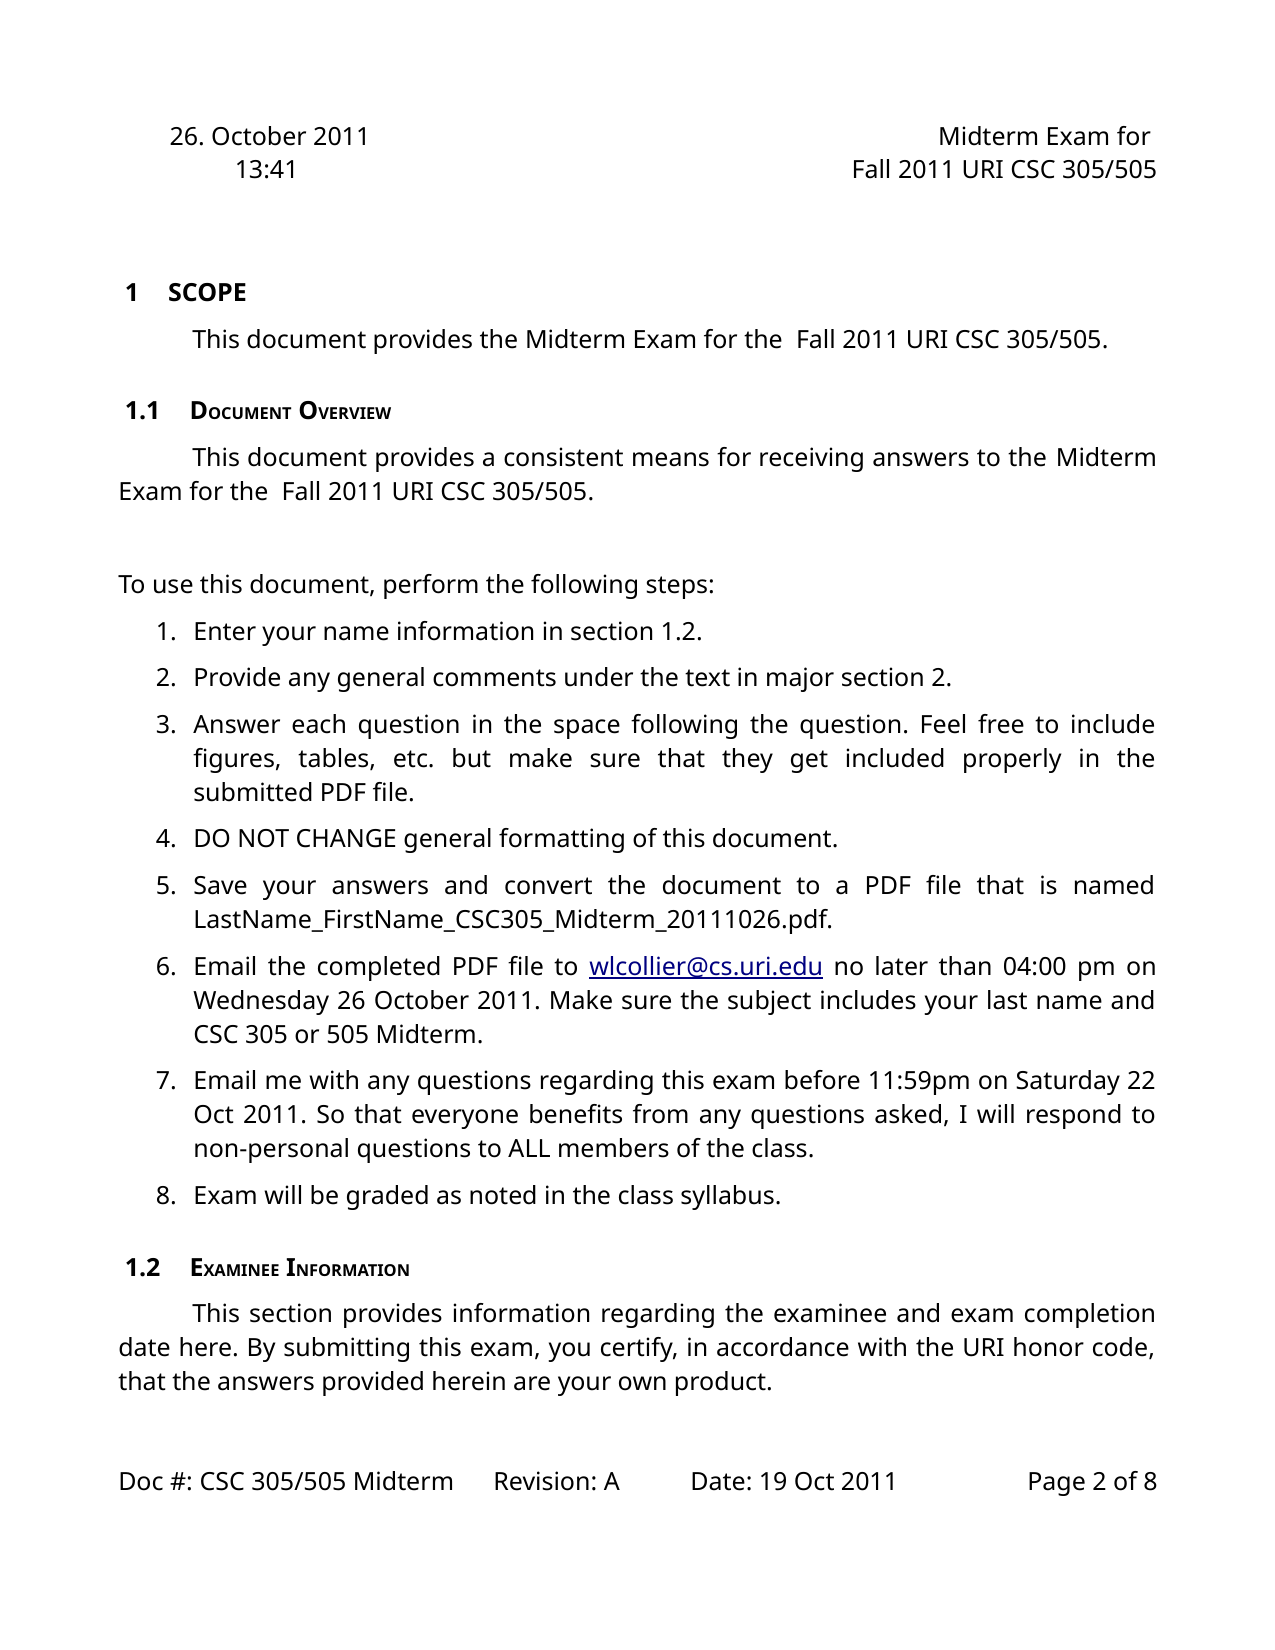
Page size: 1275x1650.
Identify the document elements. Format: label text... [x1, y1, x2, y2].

text This document provides the Midterm Exam for the Fall 2011 URI CSC 305/505. [118, 321, 1157, 355]
list Provide any general comments under the text in major section 2. [156, 660, 1157, 694]
text This section provides information regarding the examinee and exam completion date here. By submitting this exam, you certify, in accordance with the URI honor code, that the answers provided herein are your own product. [118, 1296, 1157, 1398]
list Answer each question in the space following the question. Feel free to include figures, tables, etc. but make sure that they get included properly in the submitted PDF file. [156, 706, 1157, 808]
text This document provides a consistent means for receiving answers to the Midterm Exam for the Fall 2011 URI CSC 305/505. [118, 439, 1157, 508]
list Email me with any questions regarding this exam before 11:59pm on Saturday 22 Oct 2011. So that everyone benefits from any questions asked, I will respond to non-personal questions to ALL members of the class. [156, 1063, 1157, 1165]
list Enter your name information in section 1.2. [156, 613, 1157, 647]
list Email the completed PDF file to wlcollier@cs.uri.edu no later than 04:00 pm on Wednesday 26 October 2011. Make sure the subject includes your last name and CSC 305 or 505 Midterm. [156, 948, 1157, 1050]
subtitle Examinee Information [118, 1249, 1157, 1283]
text To use this document, perform the following steps: [118, 567, 1157, 601]
list DO NOT CHANGE general formatting of this document. [156, 821, 1157, 855]
list Exam will be graded as noted in the class syllabus. [156, 1178, 1157, 1212]
list Save your answers and convert the document to a PDF file that is named LastName_FirstName_CSC305_Midterm_20111026.pdf. [156, 868, 1157, 936]
subtitle Document Overview [118, 393, 1157, 427]
subtitle Scope [118, 275, 1157, 309]
